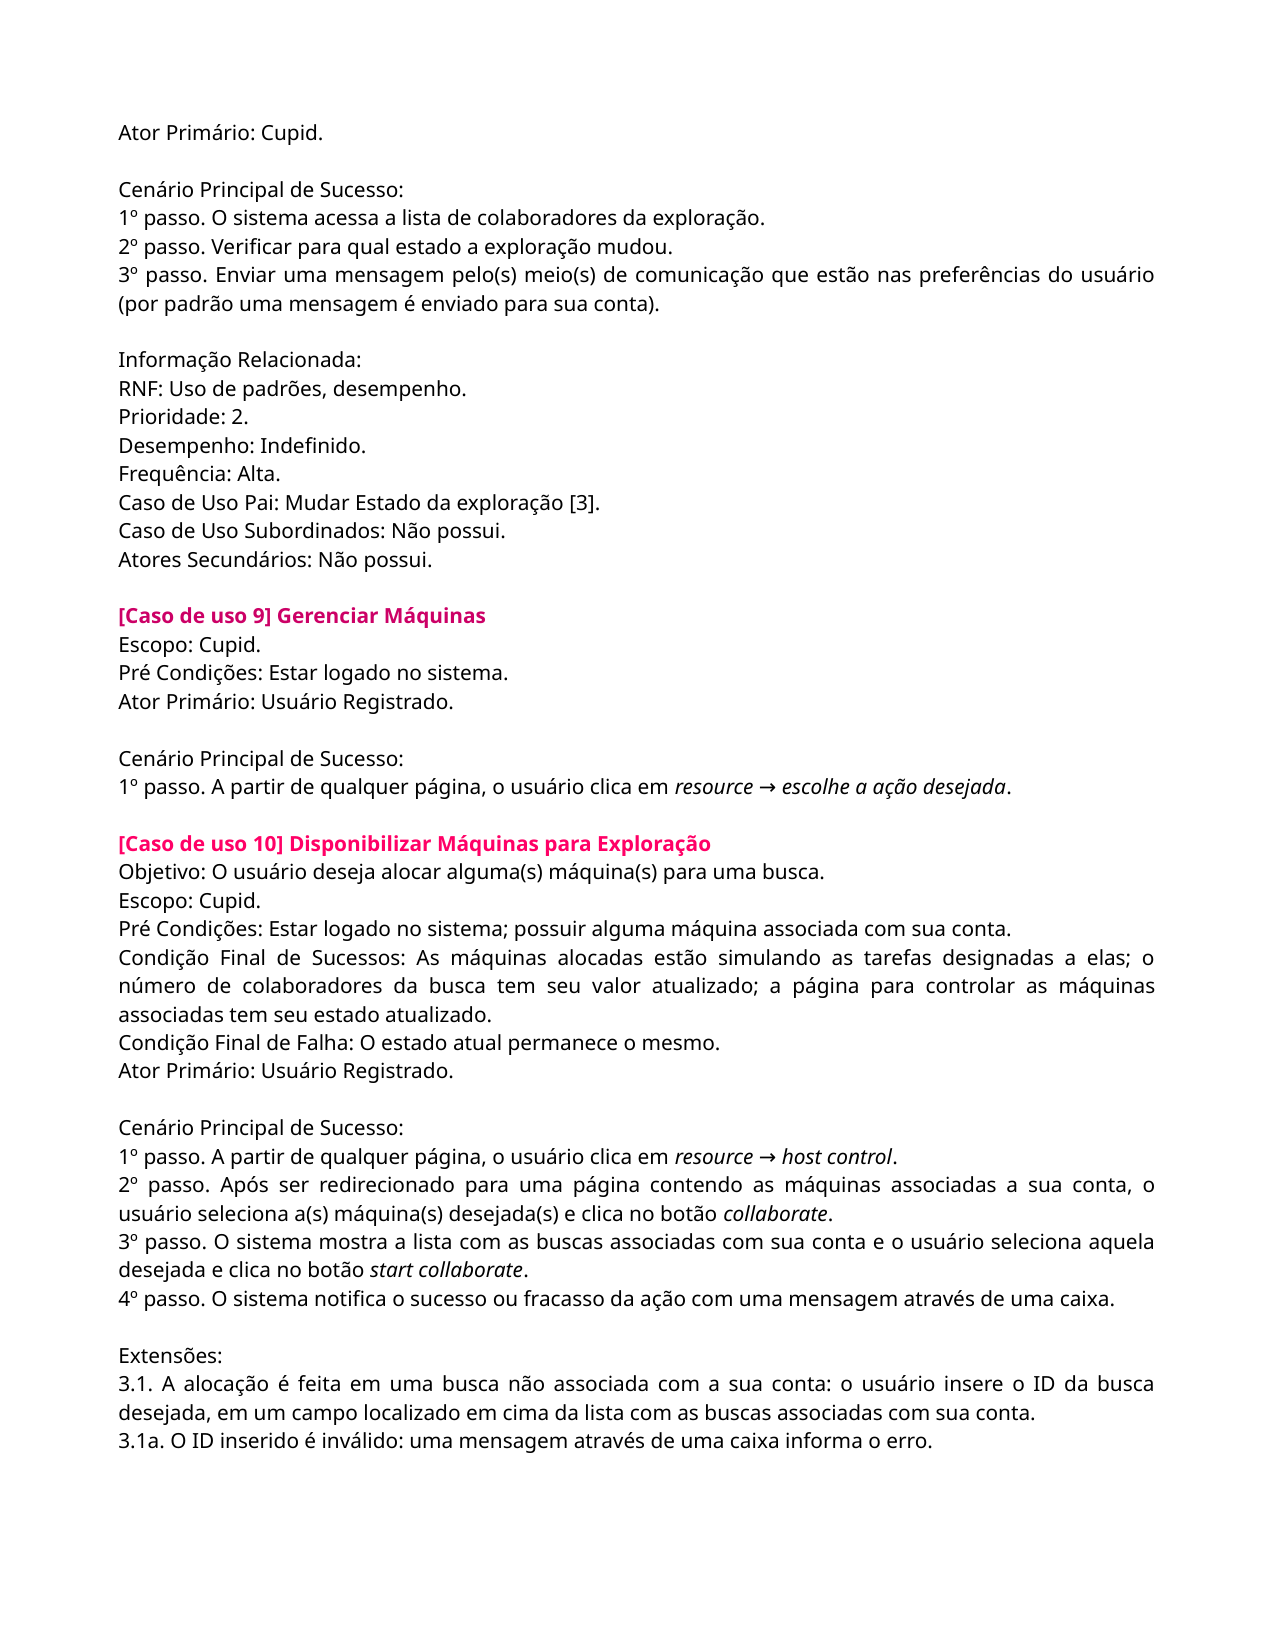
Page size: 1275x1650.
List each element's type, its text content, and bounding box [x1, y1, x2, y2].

text Ator Primário: Usuário Registrado. [118, 1057, 1157, 1085]
text Informação Relacionada: [118, 346, 1157, 374]
text Cenário Principal de Sucesso: [118, 175, 1157, 203]
text Escopo: Cupid. [118, 886, 1157, 914]
text Caso de Uso Subordinados: Não possui. [118, 516, 1157, 545]
text Frequência: Alta. [118, 459, 1157, 488]
text [Caso de uso 10] Disponibilizar Máquinas para Exploração [118, 829, 1157, 857]
text Condição Final de Sucessos: As máquinas alocadas estão simulando as tarefas designadas a elas; o número de colaboradores da busca tem seu valor atualizado; a página para controlar as máquinas associadas tem seu estado atualizado. [118, 943, 1157, 1028]
text Cenário Principal de Sucesso: [118, 744, 1157, 772]
text 1º passo. A partir de qualquer página, o usuário clica em resource → escolhe a ação desejada. [118, 772, 1157, 801]
text Prioridade: 2. [118, 402, 1157, 431]
text 1º passo. O sistema acessa a lista de colaboradores da exploração. [118, 203, 1157, 232]
text 3º passo. O sistema mostra a lista com as buscas associadas com sua conta e o usuário seleciona aquela desejada e clica no botão start collaborate. [118, 1227, 1157, 1284]
text Desempenho: Indefinido. [118, 431, 1157, 459]
text Ator Primário: Cupid. [118, 118, 1157, 147]
text Objetivo: O usuário deseja alocar alguma(s) máquina(s) para uma busca. [118, 857, 1157, 886]
text 3º passo. Enviar uma mensagem pelo(s) meio(s) de comunicação que estão nas preferências do usuário (por padrão uma mensagem é enviado para sua conta). [118, 260, 1157, 317]
text [Caso de uso 9] Gerenciar Máquinas [118, 602, 1157, 630]
text Escopo: Cupid. [118, 630, 1157, 658]
text 2º passo. Verificar para qual estado a exploração mudou. [118, 232, 1157, 260]
text 4º passo. O sistema notifica o sucesso ou fracasso da ação com uma mensagem através de uma caixa. [118, 1284, 1157, 1312]
text Cenário Principal de Sucesso: [118, 1113, 1157, 1142]
text Pré Condições: Estar logado no sistema; possuir alguma máquina associada com sua conta. [118, 914, 1157, 943]
text Extensões: [118, 1341, 1157, 1369]
text 3.1. A alocação é feita em uma busca não associada com a sua conta: o usuário insere o ID da busca desejada, em um campo localizado em cima da lista com as buscas associadas com sua conta. [118, 1369, 1157, 1426]
text Atores Secundários: Não possui. [118, 545, 1157, 573]
text 2º passo. Após ser redirecionado para uma página contendo as máquinas associadas a sua conta, o usuário seleciona a(s) máquina(s) desejada(s) e clica no botão collaborate. [118, 1170, 1157, 1227]
text 1º passo. A partir de qualquer página, o usuário clica em resource → host control. [118, 1142, 1157, 1170]
text RNF: Uso de padrões, desempenho. [118, 374, 1157, 402]
text Ator Primário: Usuário Registrado. [118, 687, 1157, 715]
text Caso de Uso Pai: Mudar Estado da exploração [3]. [118, 488, 1157, 516]
text Pré Condições: Estar logado no sistema. [118, 658, 1157, 687]
text Condição Final de Falha: O estado atual permanece o mesmo. [118, 1028, 1157, 1057]
text 3.1a. O ID inserido é inválido: uma mensagem através de uma caixa informa o erro. [118, 1426, 1157, 1455]
